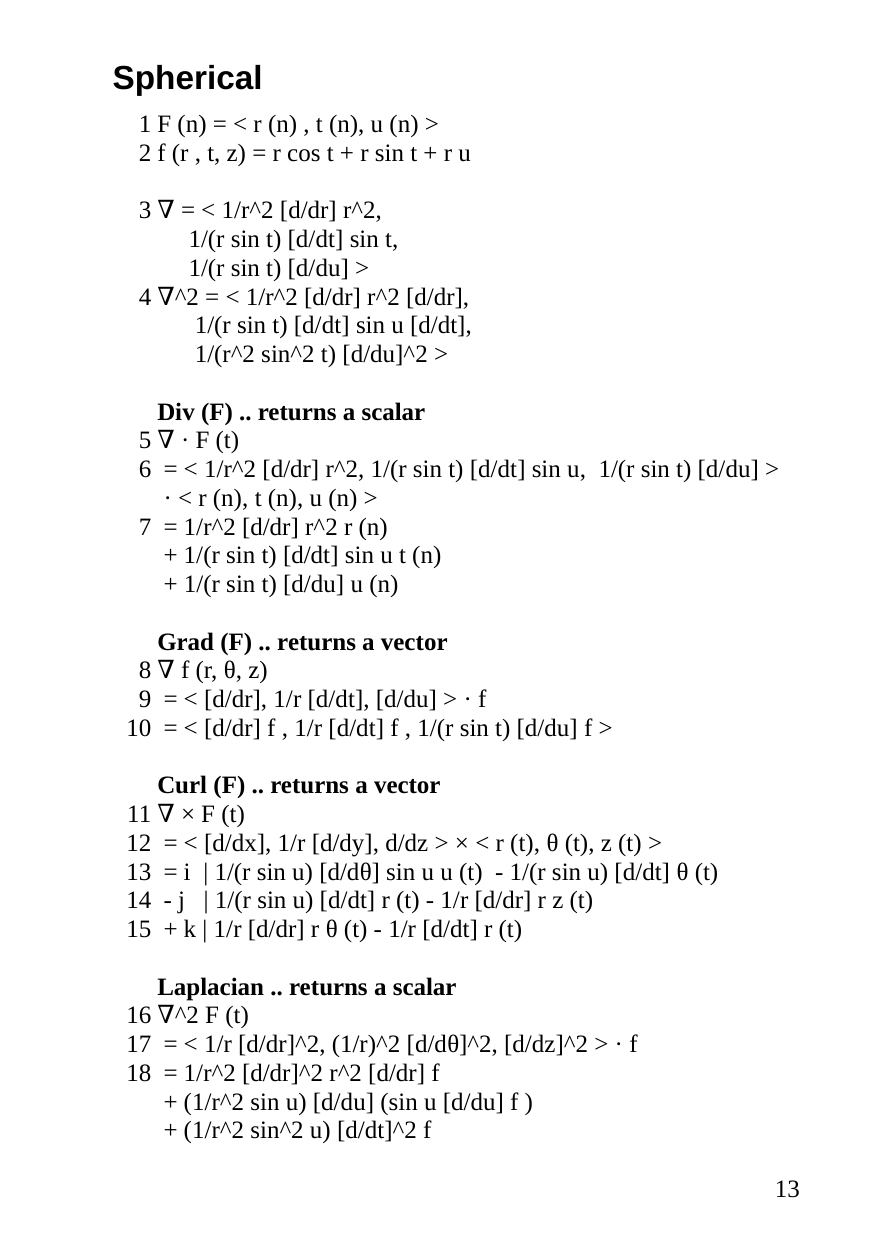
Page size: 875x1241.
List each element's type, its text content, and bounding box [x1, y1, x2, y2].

table_header 1 [109, 109, 154, 138]
table_cell 13 [109, 857, 154, 886]
table_cell [109, 742, 154, 771]
table_cell = 1/r^2 [d/dr]^2 r^2 [d/dr] f + (1/r^2 sin u) [d/du] (sin u [d/du] f ) + (1/r^2 sin^2 u) [d/dt]^2 f [154, 1058, 793, 1144]
table_cell f (r , t, z) = r cos t + r sin t + r u [154, 138, 793, 167]
table_cell Curl (F) .. returns a vector [154, 771, 793, 799]
table_cell [154, 742, 793, 771]
table_cell ∇ f (r, θ, z) [154, 656, 793, 684]
table_cell 16 [109, 1001, 154, 1029]
table_cell [154, 943, 793, 972]
table_cell ∇ = < 1/r^2 [d/dr] r^2, 1/(r sin t) [d/dt] sin t, 1/(r sin t) [d/du] > [154, 196, 793, 282]
table_cell = < [d/dx], 1/r [d/dy], d/dz > × < r (t), θ (t), z (t) > [154, 828, 793, 857]
table_cell [109, 627, 154, 656]
table_cell Div (F) .. returns a scalar [154, 397, 793, 426]
table_cell 8 [109, 656, 154, 684]
table_cell = < [d/dr] f , 1/r [d/dt] f , 1/(r sin t) [d/du] f > [154, 713, 793, 742]
table_cell ∇^2 F (t) [154, 1001, 793, 1029]
table_cell 9 [109, 684, 154, 713]
table_cell 11 [109, 799, 154, 828]
table_cell 17 [109, 1029, 154, 1058]
table_cell 4 [109, 282, 154, 368]
table_cell 10 [109, 713, 154, 742]
subtitle Spherical [112, 58, 799, 97]
table_cell + k | 1/r [d/dr] r θ (t) - 1/r [d/dt] r (t) [154, 914, 793, 943]
table_cell Laplacian .. returns a scalar [154, 972, 793, 1001]
table_cell [154, 598, 793, 627]
table_cell ∇ × F (t) [154, 799, 793, 828]
table_cell ∇^2 = < 1/r^2 [d/dr] r^2 [d/dr], 1/(r sin t) [d/dt] sin u [d/dt], 1/(r^2 sin^2 t) [d/du]^2 > [154, 282, 793, 368]
table_cell = < 1/r^2 [d/dr] r^2, 1/(r sin t) [d/dt] sin u, 1/(r sin t) [d/du] > · < r (n), t (n), u (n) > [154, 454, 793, 512]
table_cell [109, 167, 154, 196]
table_cell = < [d/dr], 1/r [d/dt], [d/du] > · f [154, 684, 793, 713]
table_cell 2 [109, 138, 154, 167]
table_cell 3 [109, 196, 154, 282]
table_cell ∇ · F (t) [154, 426, 793, 454]
table_cell 14 [109, 886, 154, 914]
table_header F (n) = < r (n) , t (n), u (n) > [154, 109, 793, 138]
table_cell [109, 972, 154, 1001]
table_cell 15 [109, 914, 154, 943]
table_cell [109, 368, 154, 397]
table_cell = < 1/r [d/dr]^2, (1/r)^2 [d/dθ]^2, [d/dz]^2 > · f [154, 1029, 793, 1058]
table_cell [109, 397, 154, 426]
table_cell [154, 368, 793, 397]
table_cell = 1/r^2 [d/dr] r^2 r (n) + 1/(r sin t) [d/dt] sin u t (n) + 1/(r sin t) [d/du] u (n) [154, 512, 793, 598]
table_cell 7 [109, 512, 154, 598]
table_cell [109, 598, 154, 627]
table_cell Grad (F) .. returns a vector [154, 627, 793, 656]
table_cell 5 [109, 426, 154, 454]
table_cell 18 [109, 1058, 154, 1144]
table_cell [109, 771, 154, 799]
table_cell [154, 167, 793, 196]
table_cell = i | 1/(r sin u) [d/dθ] sin u u (t) - 1/(r sin u) [d/dt] θ (t) [154, 857, 793, 886]
table_cell 12 [109, 828, 154, 857]
table_cell [109, 943, 154, 972]
table_cell 6 [109, 454, 154, 512]
table_cell - j | 1/(r sin u) [d/dt] r (t) - 1/r [d/dr] r z (t) [154, 886, 793, 914]
